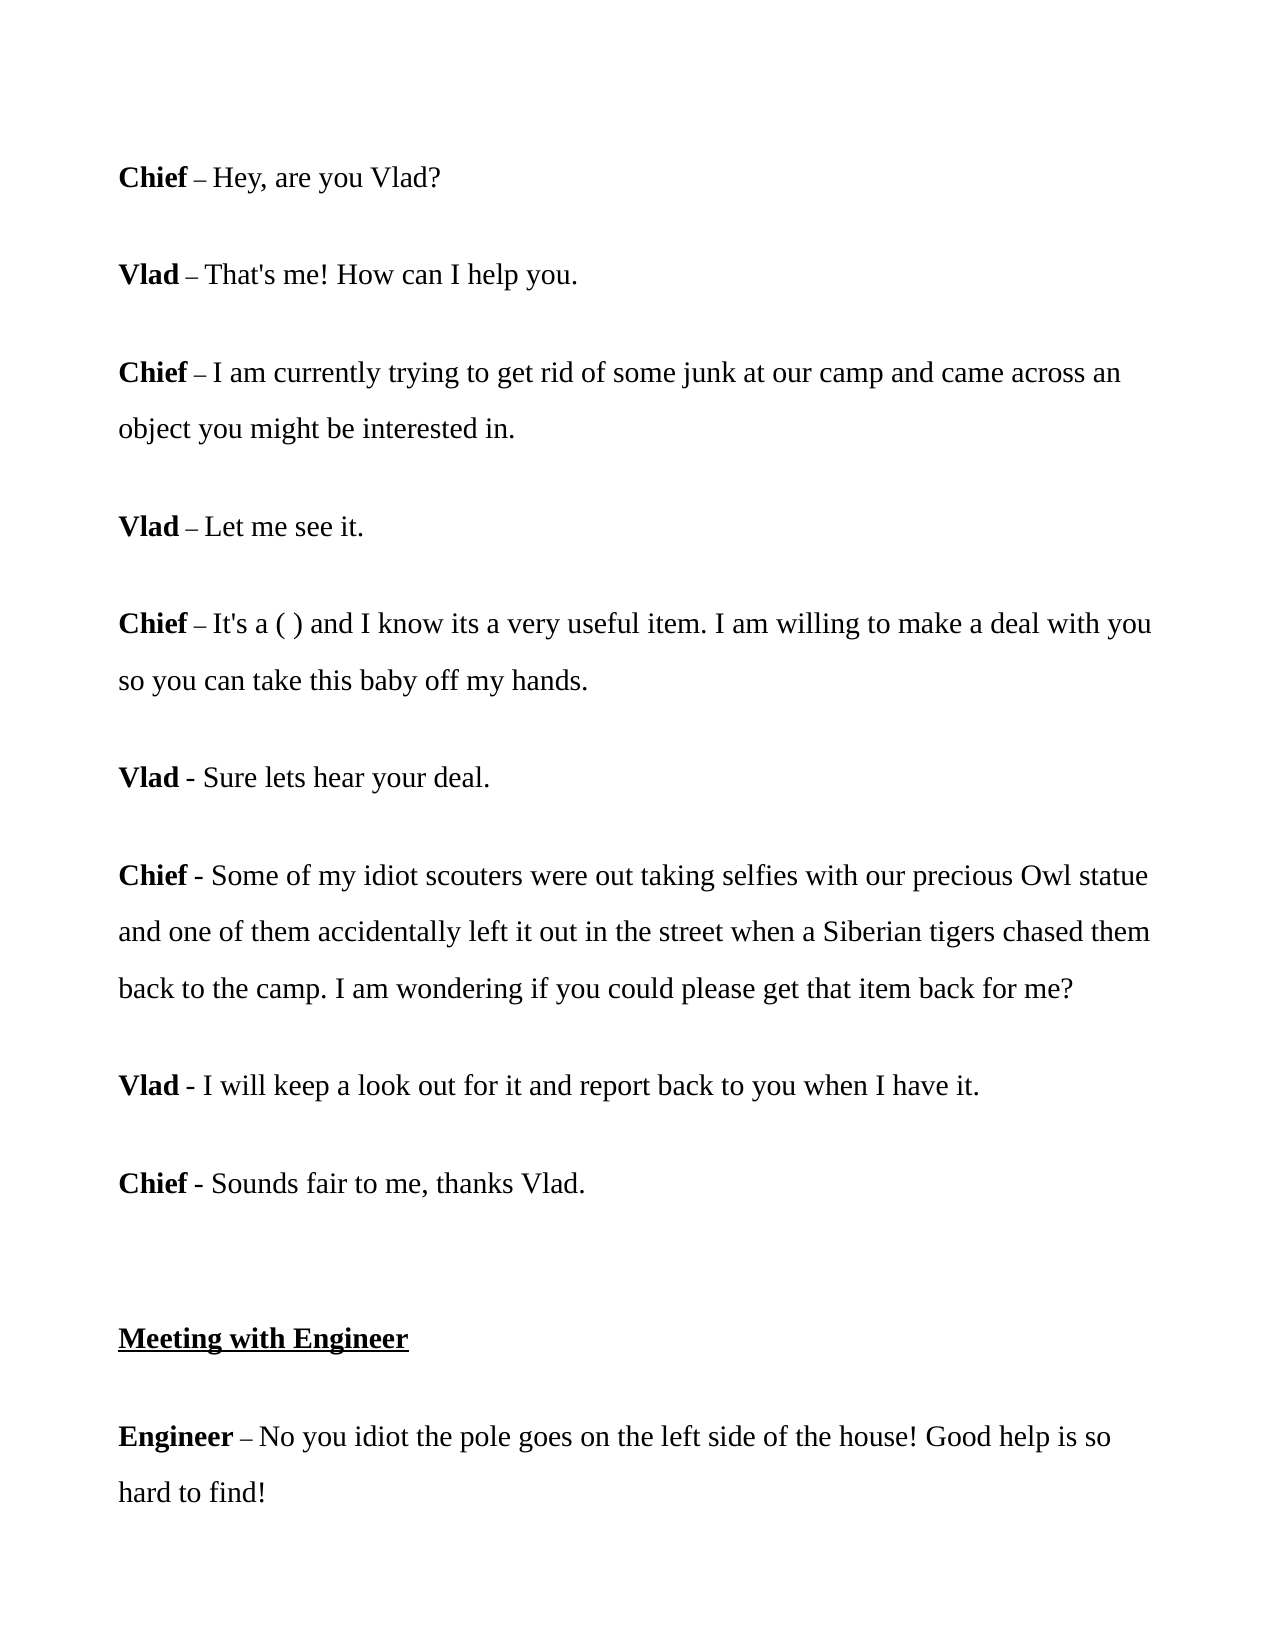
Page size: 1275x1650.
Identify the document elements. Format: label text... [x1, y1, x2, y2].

text Vlad - Sure lets hear your deal. [118, 760, 1157, 794]
text Meeting with Engineer [118, 1321, 1157, 1355]
text Chief - Sounds fair to me, thanks Vlad. [118, 1166, 1157, 1200]
text Vlad – Let me see it. [118, 508, 1157, 543]
text Vlad – That's me! How can I help you. [118, 257, 1157, 291]
text Chief – It's a ( ) and I know its a very useful item. I am willing to make a deal with you so you can take this baby off my hands. [118, 606, 1157, 697]
text Chief – I am currently trying to get rid of some junk at our camp and came across an object you might be interested in. [118, 354, 1157, 445]
text Chief - Some of my idiot scouters were out taking selfies with our precious Owl statue and one of them accidentally left it out in the street when a Siberian tigers chased them back to the camp. I am wondering if you could please get that item back for me? [118, 858, 1157, 1004]
text Engineer – No you idiot the pole goes on the left side of the house! Good help is so hard to find! [118, 1418, 1157, 1509]
text Vlad - I will keep a look out for it and report back to you when I have it. [118, 1068, 1157, 1102]
text Chief – Hey, are you Vlad? [118, 159, 1157, 193]
